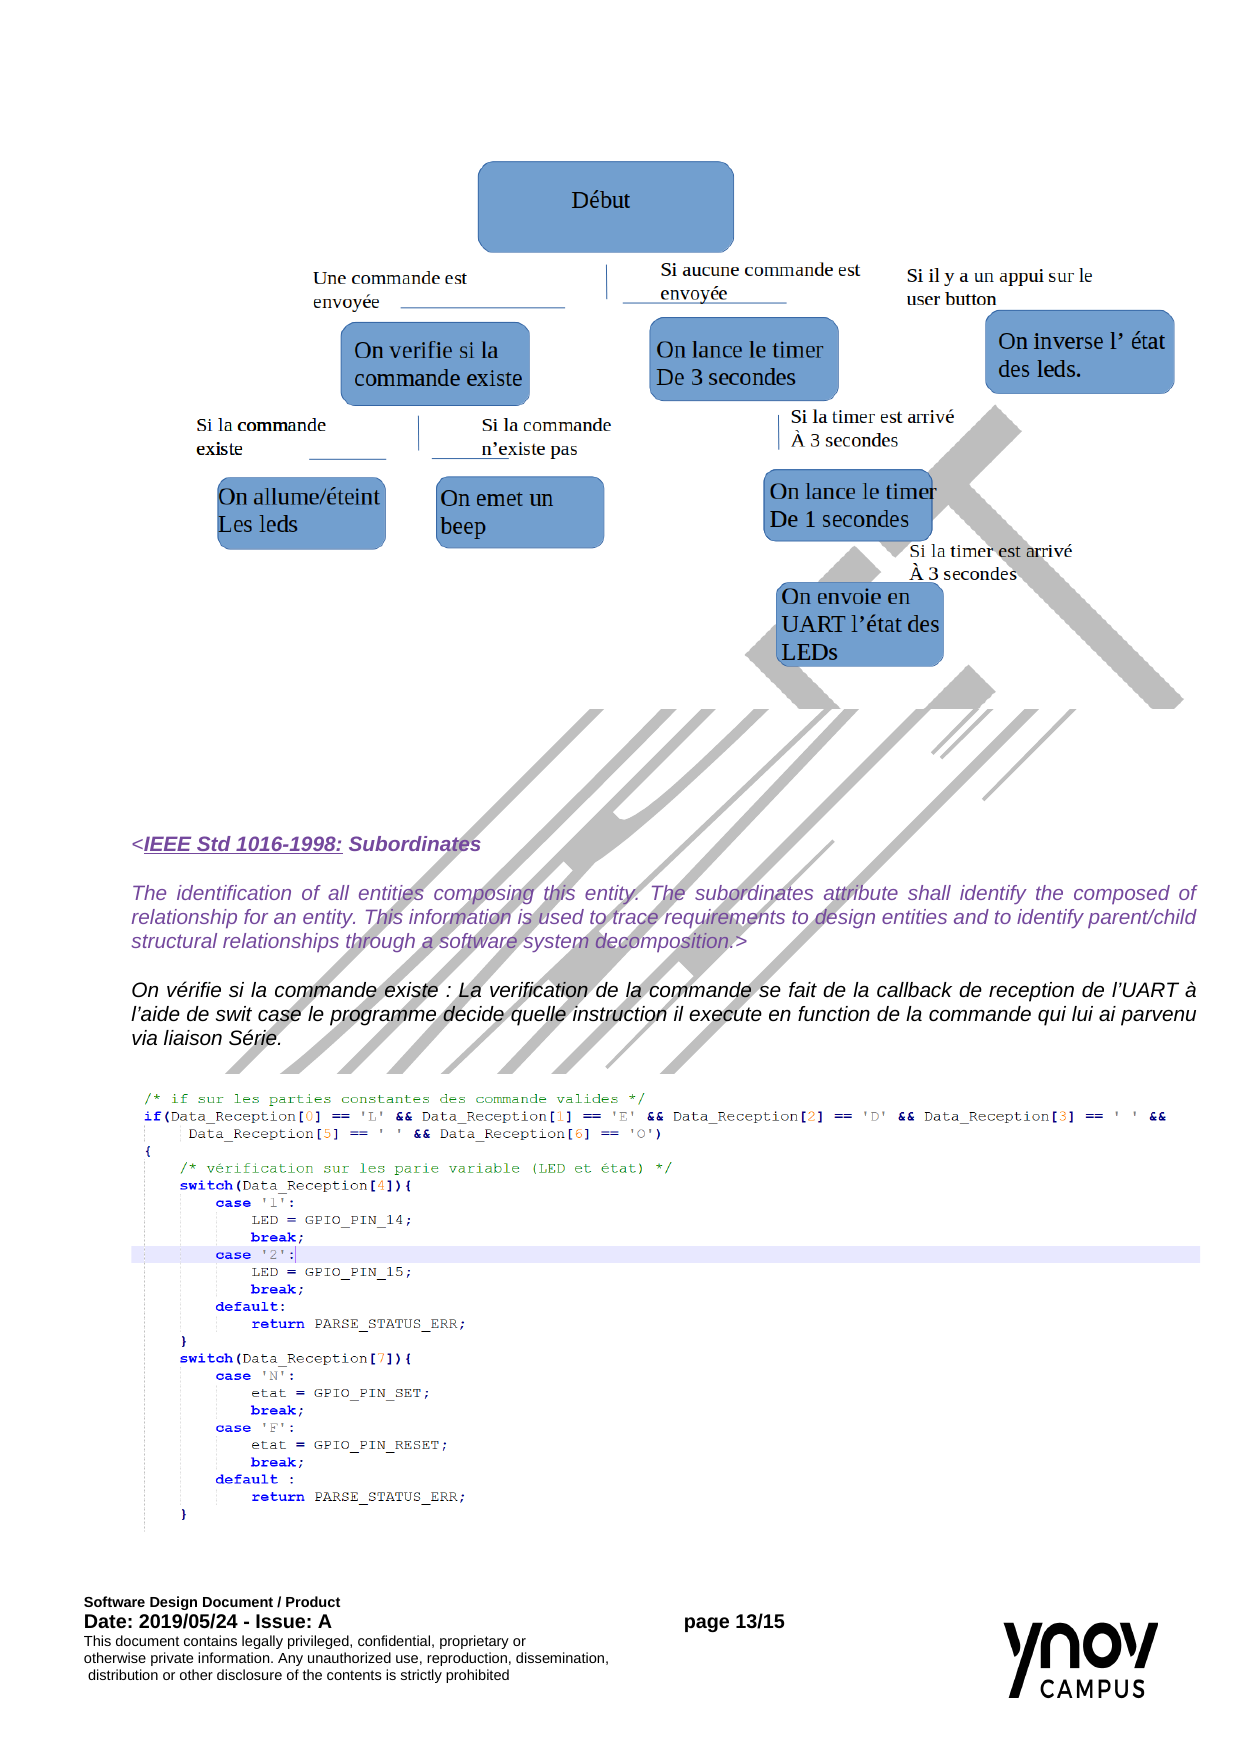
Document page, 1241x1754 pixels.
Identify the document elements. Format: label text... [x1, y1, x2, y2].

text The identification of all entities composing this entity. The subordinates attribute shall identify the composed of relationship for an entity. This information is used to trace requirements to design entities and to identify parent/child structural relationships through a software system decomposition.> [473, 881, 562, 953]
text <IEEE Std 1016-1998: Subordinates [721, 832, 792, 856]
text On vérifie si la commande existe : La verification de la commande se fait de la callback de reception de l’UART à l’aide de swit case le programme decide quelle instruction il execute en function de la commande qui lui ai parvenu via liaison Série. [592, 978, 690, 1049]
text <IEEE Std 1016-1998: Subordinates [894, 832, 1200, 856]
text The identification of all entities composing this entity. The subordinates attribute shall identify the composed of relationship for an entity. This information is used to trace requirements to design entities and to identify parent/child structural relationships through a software system decomposition.> [797, 881, 1200, 953]
text On vérifie si la commande existe : La verification de la commande se fait de la callback de reception de l’UART à l’aide de swit case le programme decide quelle instruction il execute en function de la commande qui lui ai parvenu via liaison Série. [701, 978, 1200, 1049]
text <IEEE Std 1016-1998: Subordinates [532, 832, 577, 856]
text On vérifie si la commande existe : La verification de la commande se fait de la callback de reception de l’UART à l’aide de swit case le programme decide quelle instruction il execute en function de la commande qui lui ai parvenu via liaison Série. [329, 978, 431, 1049]
text <IEEE Std 1016-1998: Subordinates [459, 832, 537, 856]
text On vérifie si la commande existe : La verification de la commande se fait de la callback de reception de l’UART à l’aide de swit case le programme decide quelle instruction il execute en function de la commande qui lui ai parvenu via liaison Série. [477, 980, 567, 1049]
text <IEEE Std 1016-1998: Subordinates [607, 832, 693, 856]
text The identification of all entities composing this entity. The subordinates attribute shall identify the composed of relationship for an entity. This information is used to trace requirements to design entities and to identify parent/child structural relationships through a software system decomposition.> [629, 881, 743, 953]
text On vérifie si la commande existe : La verification de la commande se fait de la callback de reception de l’UART à l’aide de swit case le programme decide quelle instruction il execute en function de la commande qui lui ai parvenu via liaison Série. [537, 978, 646, 1049]
picture [1002, 1614, 1158, 1705]
text The identification of all entities composing this entity. The subordinates attribute shall identify the composed of relationship for an entity. This information is used to trace requirements to design entities and to identify parent/child structural relationships through a software system decomposition.> [725, 881, 851, 953]
picture [131, 1074, 1200, 1532]
text <IEEE Std 1016-1998: Subordinates [785, 832, 900, 856]
text The identification of all entities composing this entity. The subordinates attribute shall identify the composed of relationship for an entity. This information is used to trace requirements to design entities and to identify parent/child structural relationships through a software system decomposition.> [131, 881, 416, 953]
text The identification of all entities composing this entity. The subordinates attribute shall identify the composed of relationship for an entity. This information is used to trace requirements to design entities and to identify parent/child structural relationships through a software system decomposition.> [362, 881, 488, 953]
text On vérifie si la commande existe : La verification de la commande se fait de la callback de reception de l’UART à l’aide de swit case le programme decide quelle instruction il execute en function de la commande qui lui ai parvenu via liaison Série. [629, 978, 754, 1049]
text On vérifie si la commande existe : La verification de la commande se fait de la callback de reception de l’UART à l’aide de swit case le programme decide quelle instruction il execute en function de la commande qui lui ai parvenu via liaison Série. [266, 978, 387, 1049]
text <IEEE Std 1016-1998: Subordinates [679, 832, 726, 856]
text The identification of all entities composing this entity. The subordinates attribute shall identify the composed of relationship for an entity. This information is used to trace requirements to design entities and to identify parent/child structural relationships through a software system decomposition.> [514, 881, 642, 953]
text On vérifie si la commande existe : La verification de la commande se fait de la callback de reception de l’UART à l’aide de swit case le programme decide quelle instruction il execute en function de la commande qui lui ai parvenu via liaison Série. [377, 978, 473, 1049]
text On vérifie si la commande existe : La verification de la commande se fait de la callback de reception de l’UART à l’aide de swit case le programme decide quelle instruction il execute en function de la commande qui lui ai parvenu via liaison Série. [131, 978, 319, 1049]
text On vérifie si la commande existe : La verification de la commande se fait de la callback de reception de l’UART à l’aide de swit case le programme decide quelle instruction il execute en function de la commande qui lui ai parvenu via liaison Série. [427, 978, 540, 1049]
picture [131, 147, 1200, 709]
text The identification of all entities composing this entity. The subordinates attribute shall identify the composed of relationship for an entity. This information is used to trace requirements to design entities and to identify parent/child structural relationships through a software system decomposition.> [432, 881, 528, 953]
text <IEEE Std 1016-1998: Subordinates [131, 832, 465, 856]
